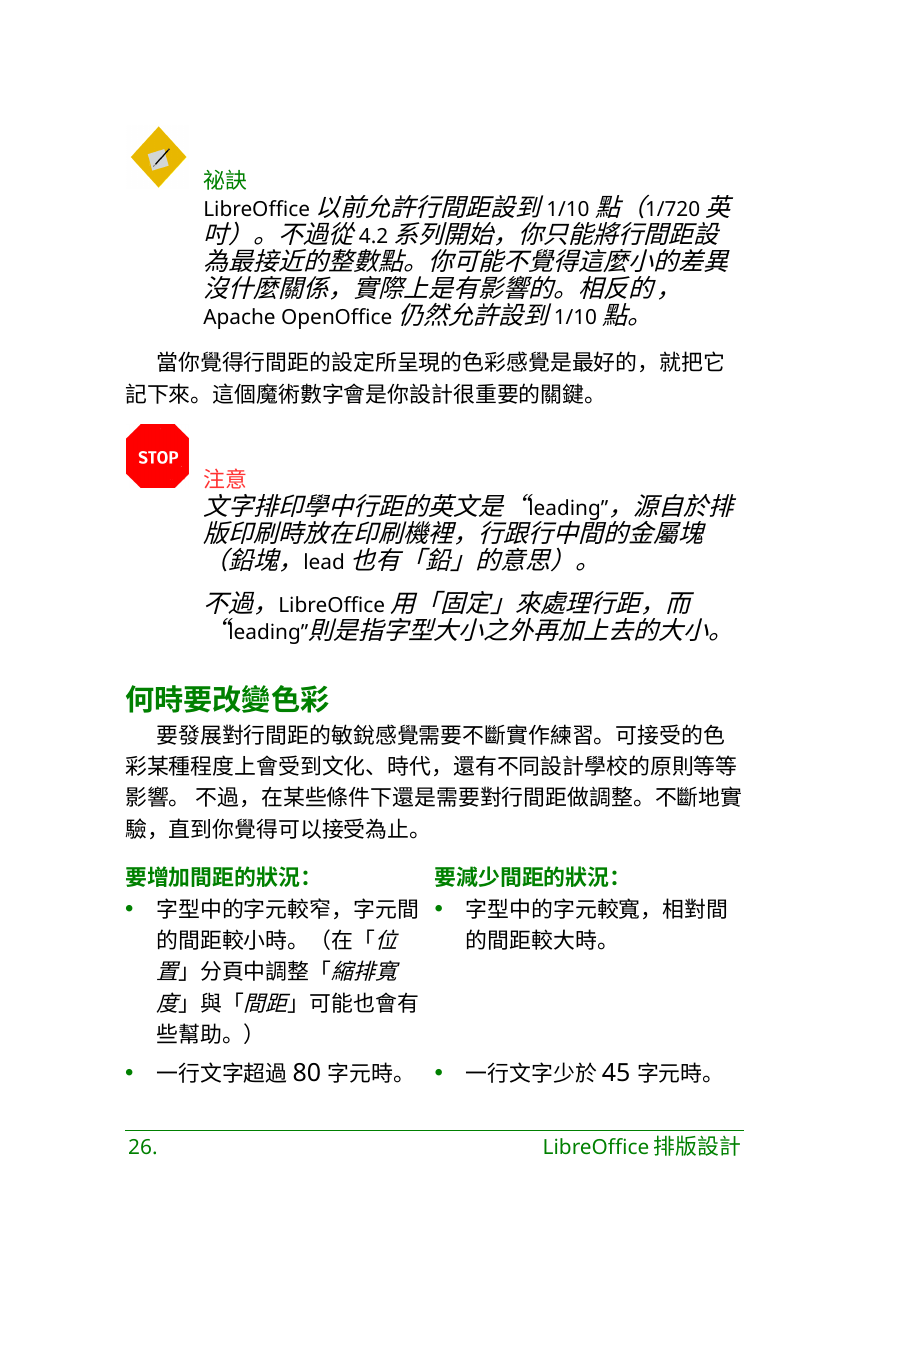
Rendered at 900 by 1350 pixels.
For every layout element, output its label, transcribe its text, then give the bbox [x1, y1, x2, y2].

table_cell 字型中的字元較寬，相對間的間距較大時。 [434, 892, 744, 1057]
list 注意 [125, 424, 744, 494]
text 當你覺得行間距的設定所呈現的色彩感覺是最好的，就把它記下來。這個魔術數字會是你設計很重要的關鍵。 [125, 346, 744, 408]
table_cell 字型中的字元較窄，字元間的間距較小時。（在「位置」分頁中調整「縮排寬度」與「間距」可能也會有些幫助。） [125, 892, 434, 1057]
picture [126, 125, 189, 189]
table_header 要減少間距的狀況： [434, 859, 744, 892]
table_header 要增加間距的狀況： [125, 859, 434, 892]
picture [126, 424, 189, 488]
table_cell 一行文字超過 80 字元時。 [125, 1057, 434, 1096]
text 要發展對行間距的敏銳感覺需要不斷實作練習。可接受的色彩某種程度上會受到文化、時代，還有不同設計學校的原則等等影響。 不過，在某些條件下還是需要對行間距做調整。不斷地實驗，直到你覺得可以接受為止。 [125, 718, 744, 843]
text LibreOffice 以前允許行間距設到 1/10 點（1/720 英吋）。不過從 4.2 系列開始，你只能將行間距設為最接近的整數點。你可能不覺得這麼小的差異沒什麼關係，實際上是有影響的。相反的，Apache OpenOffice 仍然允許設到 1/10 點。 [203, 195, 744, 330]
subtitle 何時要改變色彩 [125, 676, 744, 718]
text 不過，LibreOffice 用「固定」來處理行距，而“leading”則是指字型大小之外再加上去的大小。 [203, 591, 744, 645]
list 祕訣 [125, 125, 744, 195]
table_cell 一行文字少於 45 字元時。 [434, 1057, 744, 1096]
text 文字排印學中行距的英文是“leading”，源自於排版印刷時放在印刷機裡，行跟行中間的金屬塊（鉛塊，lead 也有「鉛」的意思）。 [203, 494, 744, 575]
